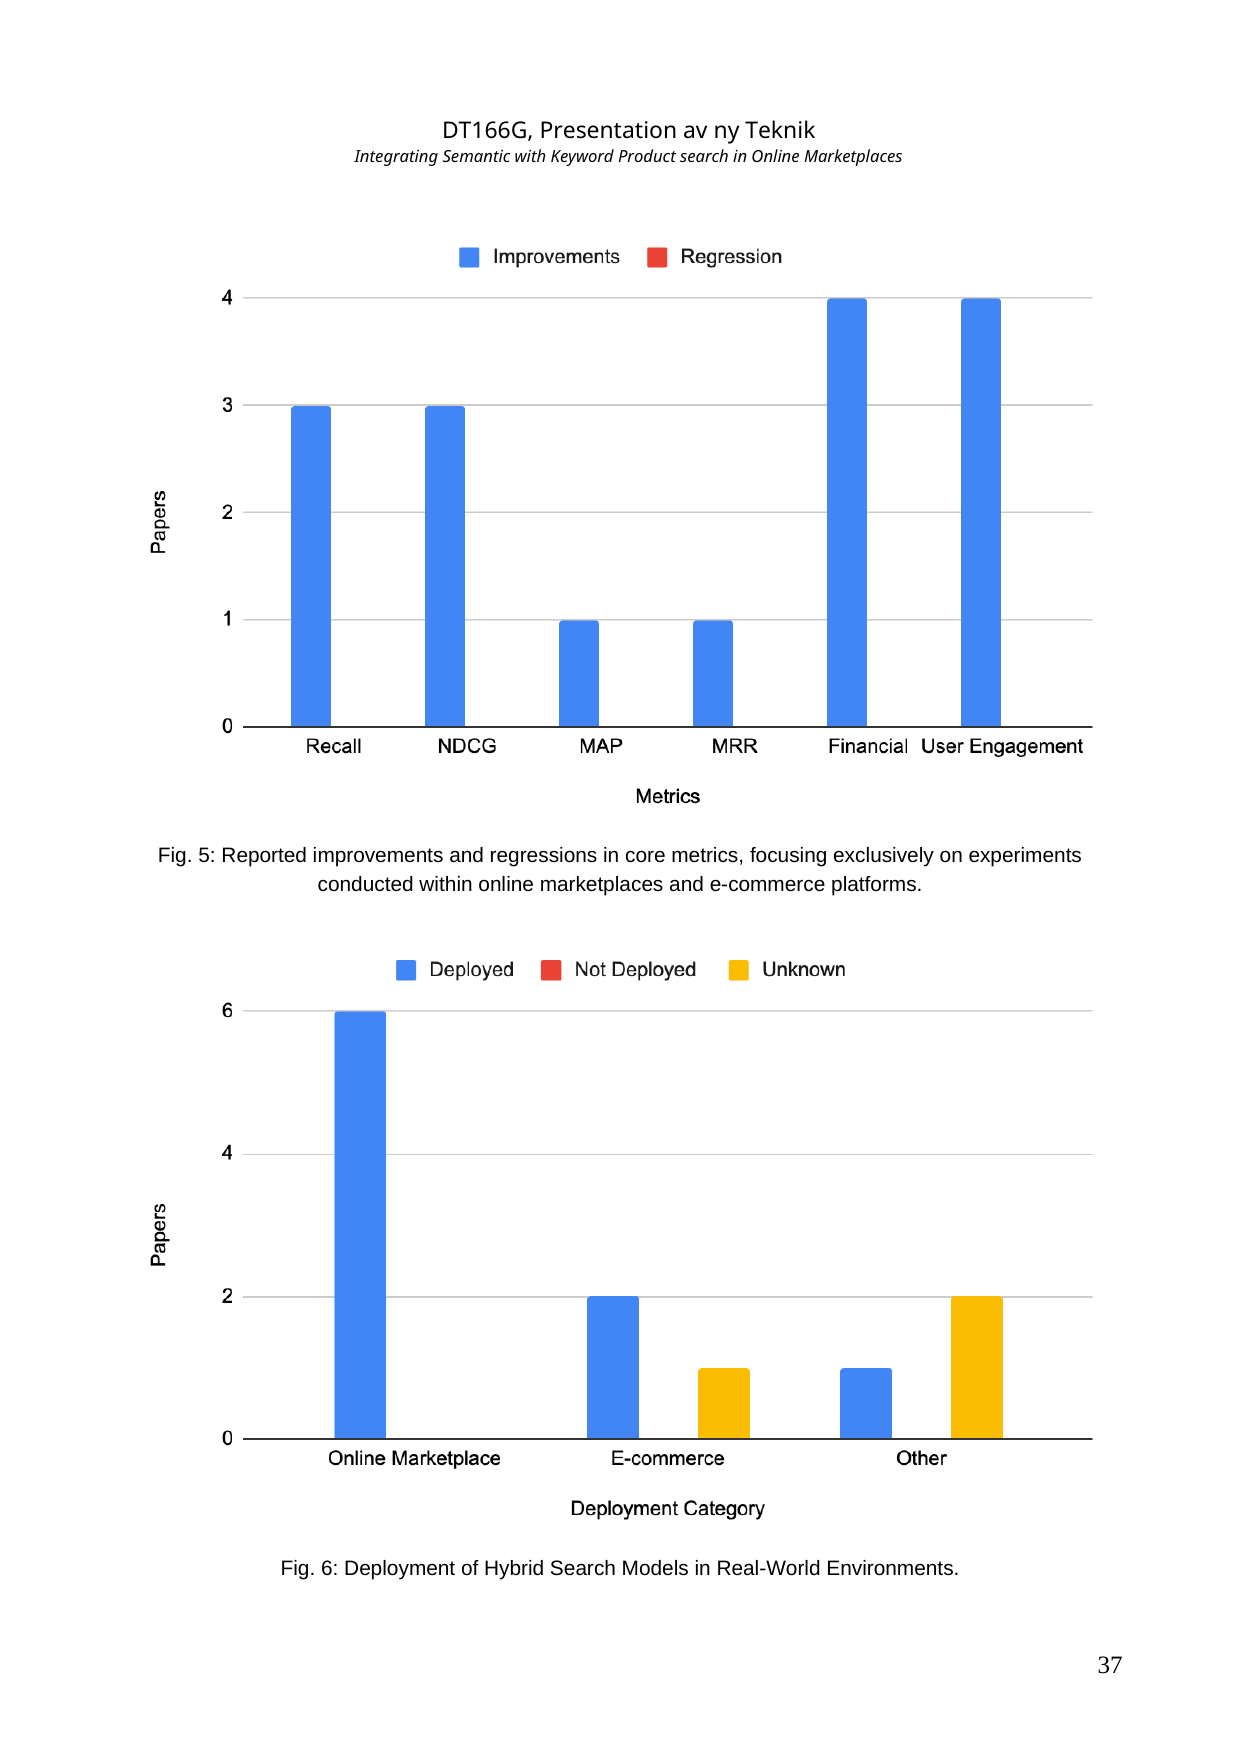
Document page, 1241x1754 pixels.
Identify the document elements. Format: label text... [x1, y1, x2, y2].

text Fig. 6: Deployment of Hybrid Search Models in Real-World Environments. [118, 1556, 1122, 1580]
text Fig. 5: Reported improvements and regressions in core metrics, focusing exclusively on experiments conducted within online marketplaces and e-commerce platforms. [118, 843, 1122, 896]
picture [118, 929, 1123, 1550]
picture [118, 216, 1123, 838]
